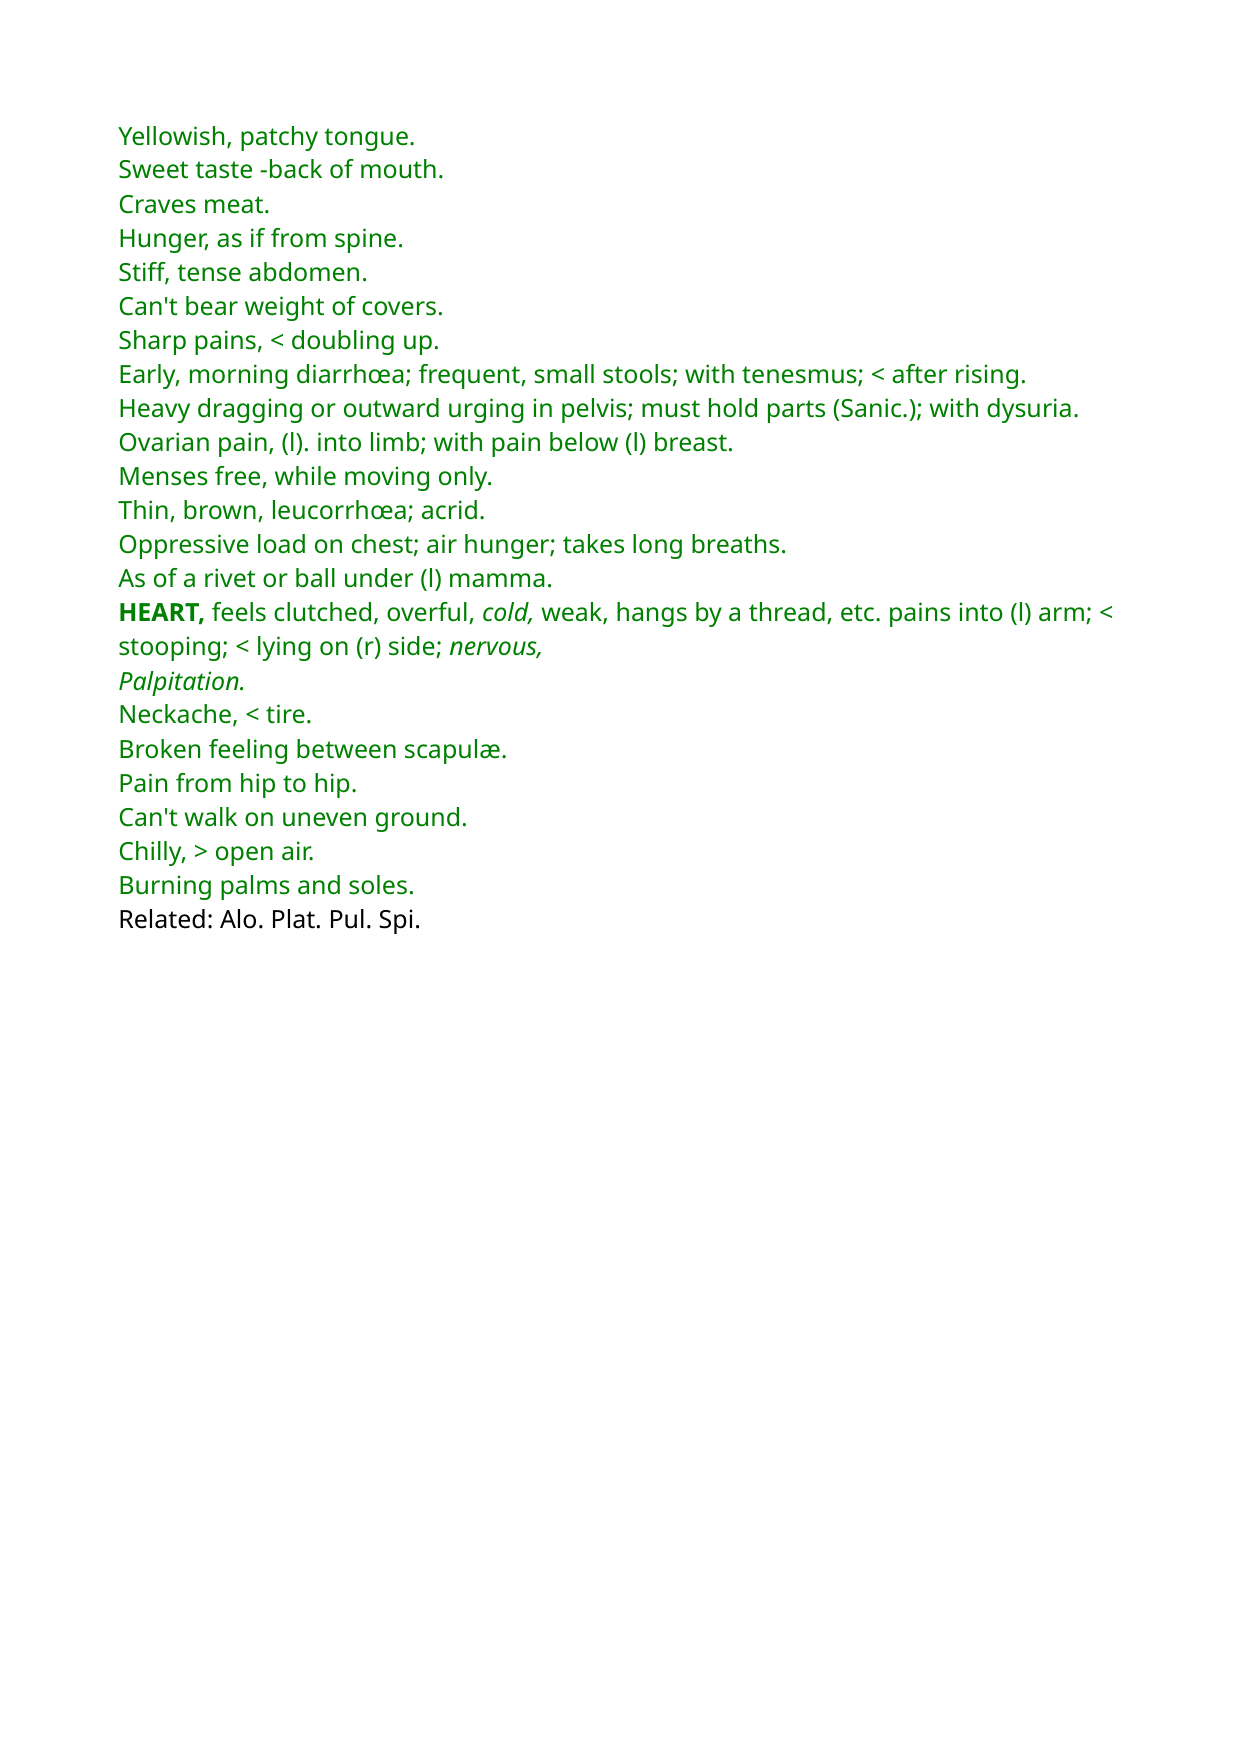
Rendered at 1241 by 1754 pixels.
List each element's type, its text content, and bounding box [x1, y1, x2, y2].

text Sharp pains, < doubling up. [118, 322, 1122, 357]
text Chilly, > open air. [118, 833, 1122, 867]
text Craves meat. [118, 186, 1122, 220]
text Hunger, as if from spine. [118, 220, 1122, 254]
text HEART, feels clutched, overful, cold, weak, hangs by a thread, etc. pains into (l) arm; < stooping; < lying on (r) side; nervous, [118, 595, 1122, 663]
text Oppressive load on chest; air hunger; takes long breaths. [118, 527, 1122, 561]
text Yellowish, patchy tongue. [118, 118, 1122, 152]
text Sweet taste -back of mouth. [118, 152, 1122, 186]
text Can't bear weight of covers. [118, 288, 1122, 322]
text Pain from hip to hip. [118, 765, 1122, 799]
text As of a rivet or ball under (l) mamma. [118, 561, 1122, 595]
text Menses free, while moving only. [118, 459, 1122, 493]
text Palpitation. [118, 663, 1122, 697]
text Thin, brown, leucorrhœa; acrid. [118, 493, 1122, 527]
text Heavy dragging or outward urging in pelvis; must hold parts (Sanic.); with dysuria. [118, 391, 1122, 425]
text Ovarian pain, (l). into limb; with pain below (l) breast. [118, 425, 1122, 459]
text Neckache, < tire. [118, 697, 1122, 731]
text Related: Alo. Plat. Pul. Spi. [118, 902, 1122, 936]
text Burning palms and soles. [118, 867, 1122, 902]
text Early, morning diarrhœa; frequent, small stools; with tenesmus; < after rising. [118, 357, 1122, 391]
text Stiff, tense abdomen. [118, 254, 1122, 288]
text Broken feeling between scapulæ. [118, 731, 1122, 765]
text Can't walk on uneven ground. [118, 799, 1122, 833]
